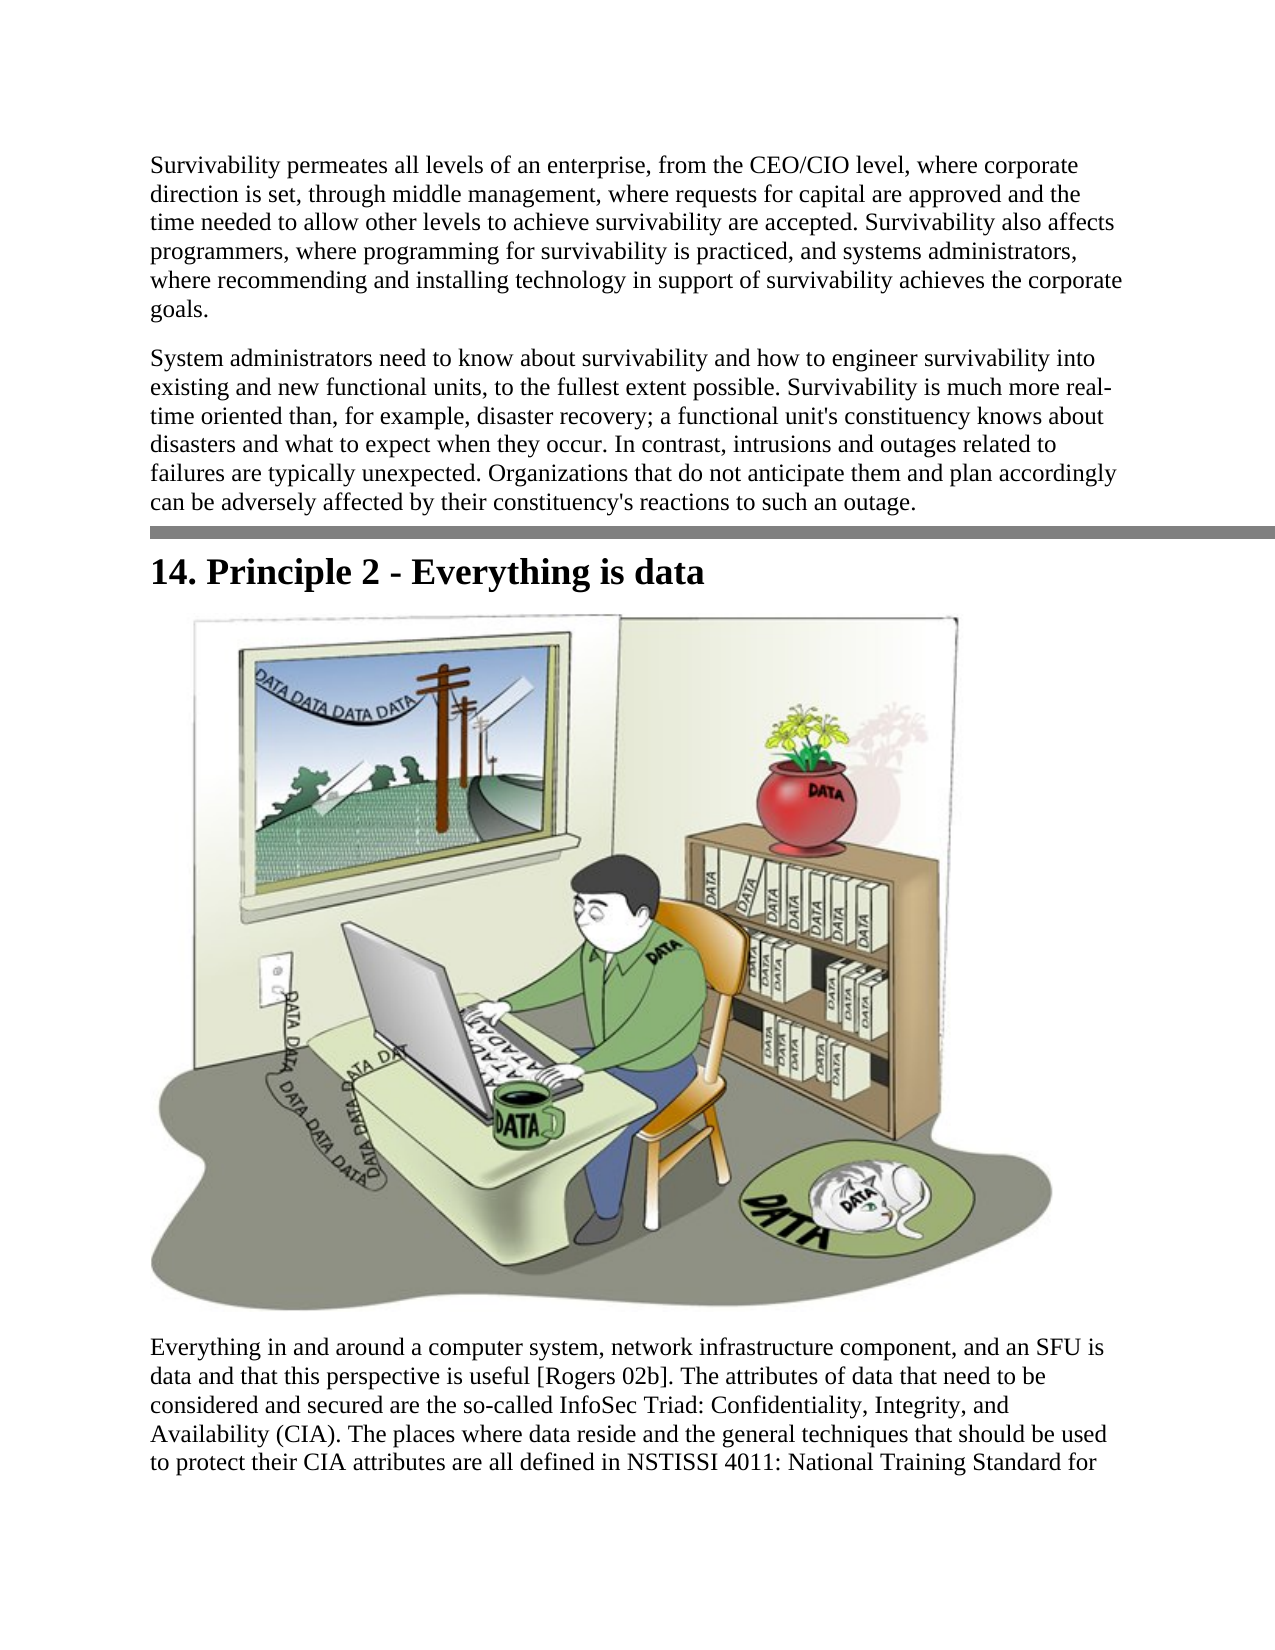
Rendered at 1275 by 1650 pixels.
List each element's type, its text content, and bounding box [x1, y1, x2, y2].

text System administrators need to know about survivability and how to engineer survivability into existing and new functional units, to the fullest extent possible. Survivability is much more real-time oriented than, for example, disaster recovery; a functional unit's constituency knows about disasters and what to expect when they occur. In contrast, intrusions and outages related to failures are typically unexpected. Organizations that do not anticipate them and plan accordingly can be adversely affected by their constituency's reactions to such an outage. [150, 343, 1125, 516]
text Survivability permeates all levels of an enterprise, from the CEO/CIO level, where corporate direction is set, through middle management, where requests for capital are approved and the time needed to allow other levels to achieve survivability are accepted. Survivability also affects programmers, where programming for survivability is practiced, and systems administrators, where recommending and installing technology in support of survivability achieves the corporate goals. [150, 150, 1125, 322]
subtitle 14. Principle 2 - Everything is data [150, 549, 1125, 592]
text Everything in and around a computer system, network infrastructure component, and an SFU is data and that this perspective is useful [Rogers 02b]. The attributes of data that need to be considered and secured are the so-called InfoSec Triad: Confidentiality, Integrity, and Availability (CIA). The places where data reside and the general techniques that should be used to protect their CIA attributes are all defined in NSTISSI 4011: National Training Standard for [150, 1332, 1125, 1476]
